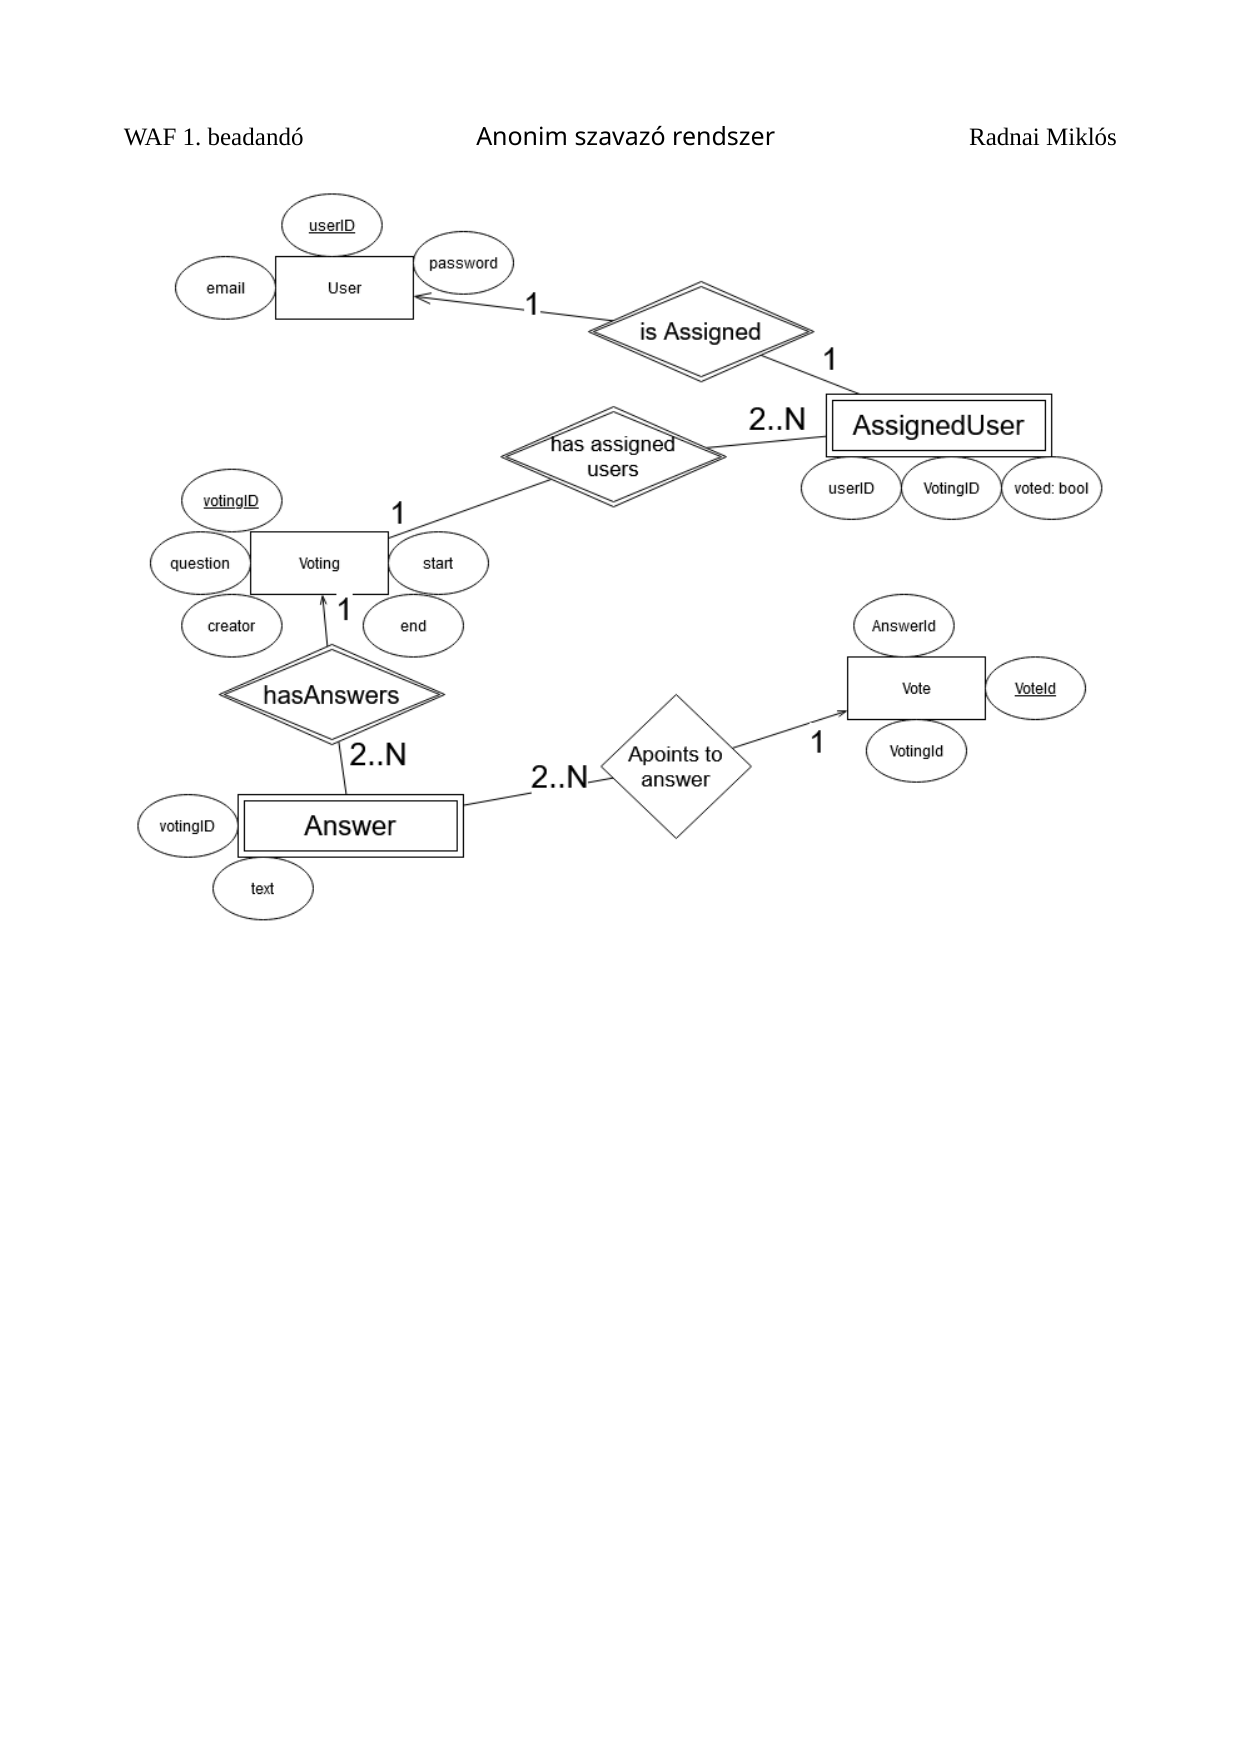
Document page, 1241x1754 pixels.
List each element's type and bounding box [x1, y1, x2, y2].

picture [125, 181, 1115, 933]
